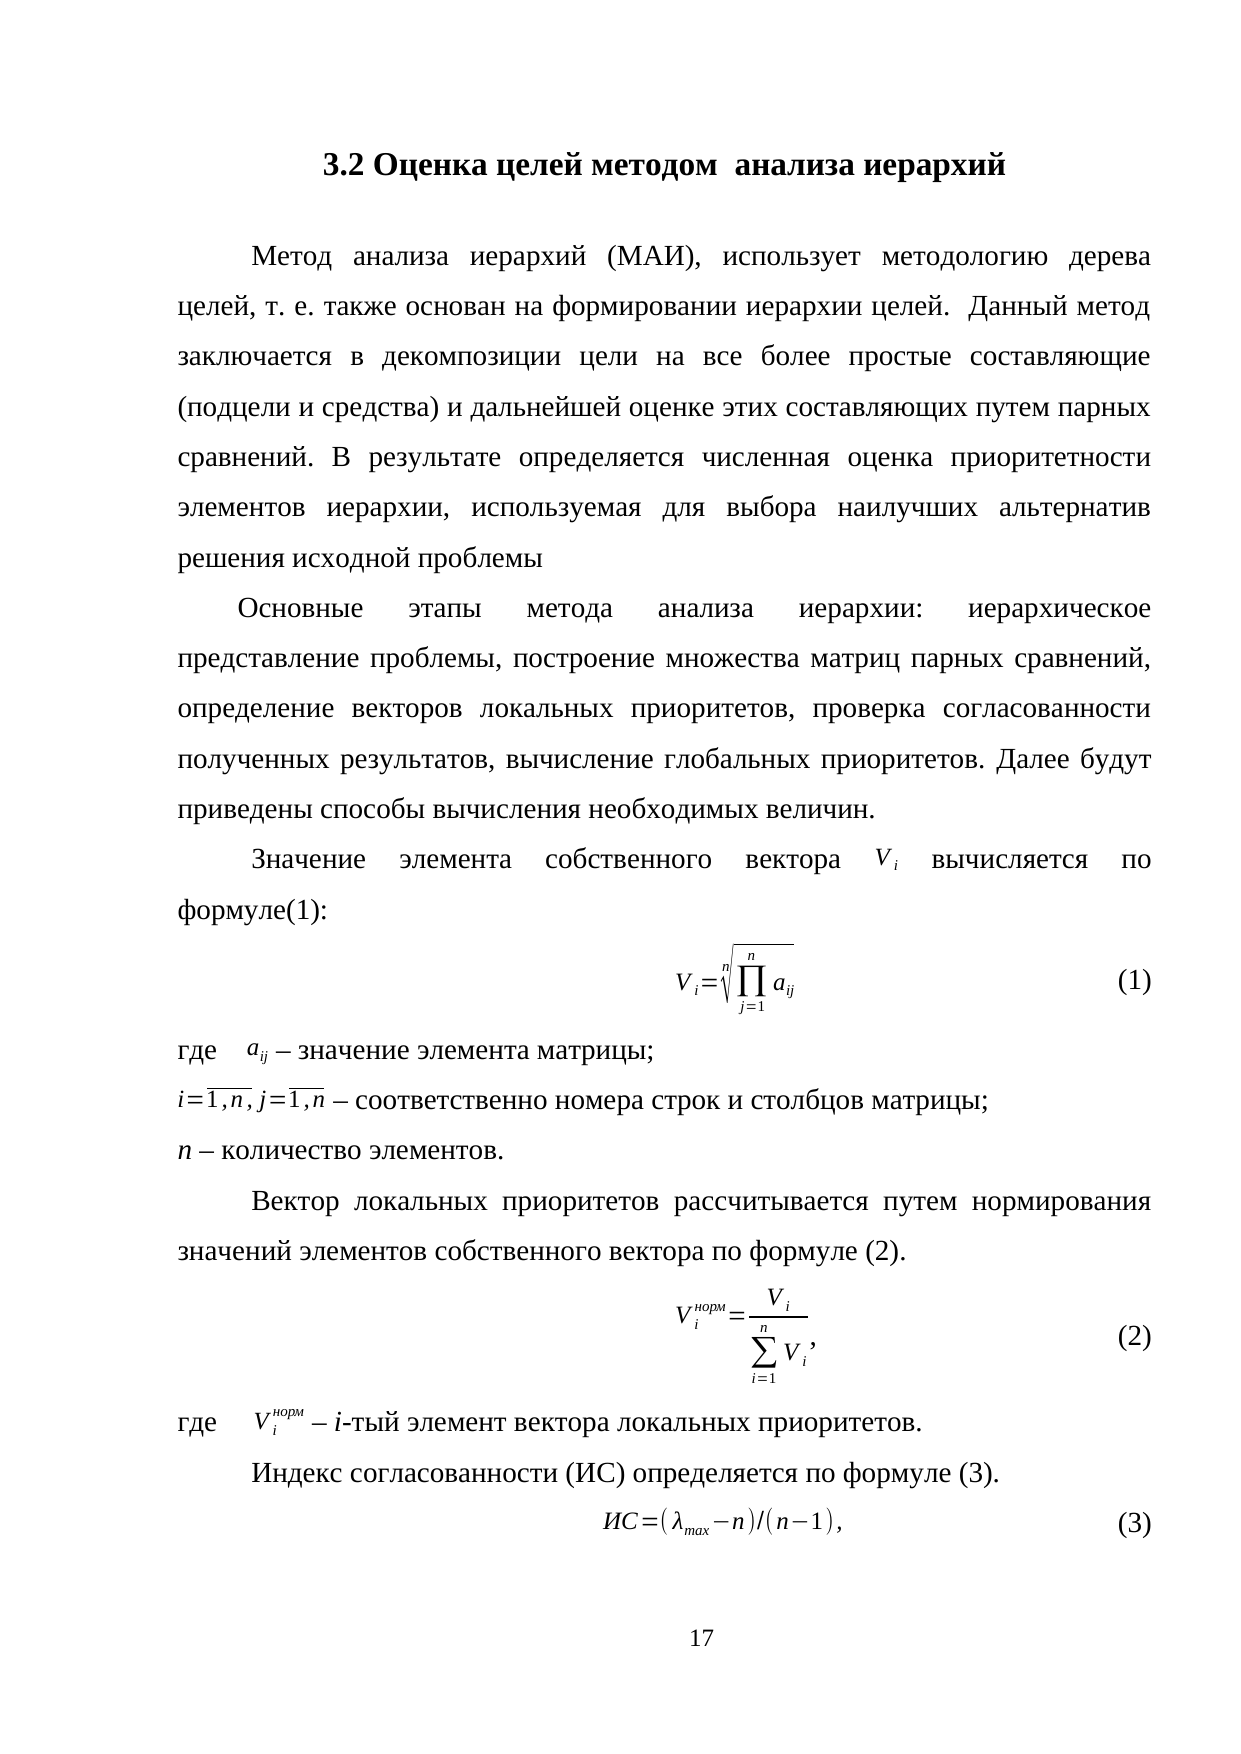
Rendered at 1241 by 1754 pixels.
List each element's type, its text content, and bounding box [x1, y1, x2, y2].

text n – количество элементов. [177, 1132, 1152, 1166]
text Вектор локальных приоритетов рассчитывается путем нормирования значений элементов собственного вектора по формуле (2). [177, 1183, 1152, 1267]
text – соответственно номера строк и столбцов матрицы; [177, 1082, 1152, 1116]
text Индекс согласованности (ИС) определяется по формуле (3). [177, 1455, 1152, 1489]
text Значение элемента собственного вектора вычисляется по формуле(1): [177, 842, 1152, 925]
text где – i-тый элемент вектора локальных приоритетов. [177, 1403, 1152, 1438]
subtitle 3.2 Оценка целей методом анализа иерархий [177, 144, 1152, 182]
text , (2) [472, 1283, 1152, 1386]
text Метод анализа иерархий (МАИ), использует методологию дерева целей, т. е. также основан на формировании иерархии целей. Данный метод заключается в декомпозиции цели на все более простые составляющие (подцели и средства) и дальнейшей оценке этих составляющих путем парных сравнений. В результате определяется численная оценка приоритетности элементов иерархии, используемая для выбора наилучших альтернатив решения исходной проблемы [177, 238, 1152, 573]
text где – значение элемента матрицы; [177, 1032, 1152, 1065]
text Основные этапы метода анализа иерархии: иерархическое представление проблемы, построение множества матриц парных сравнений, определение векторов локальных приоритетов, проверка согласованности полученных результатов, вычисление глобальных приоритетов. Далее будут приведены способы вычисления необходимых величин. [177, 590, 1152, 825]
text (3) [177, 1505, 1152, 1539]
text (1) [177, 942, 1152, 1015]
